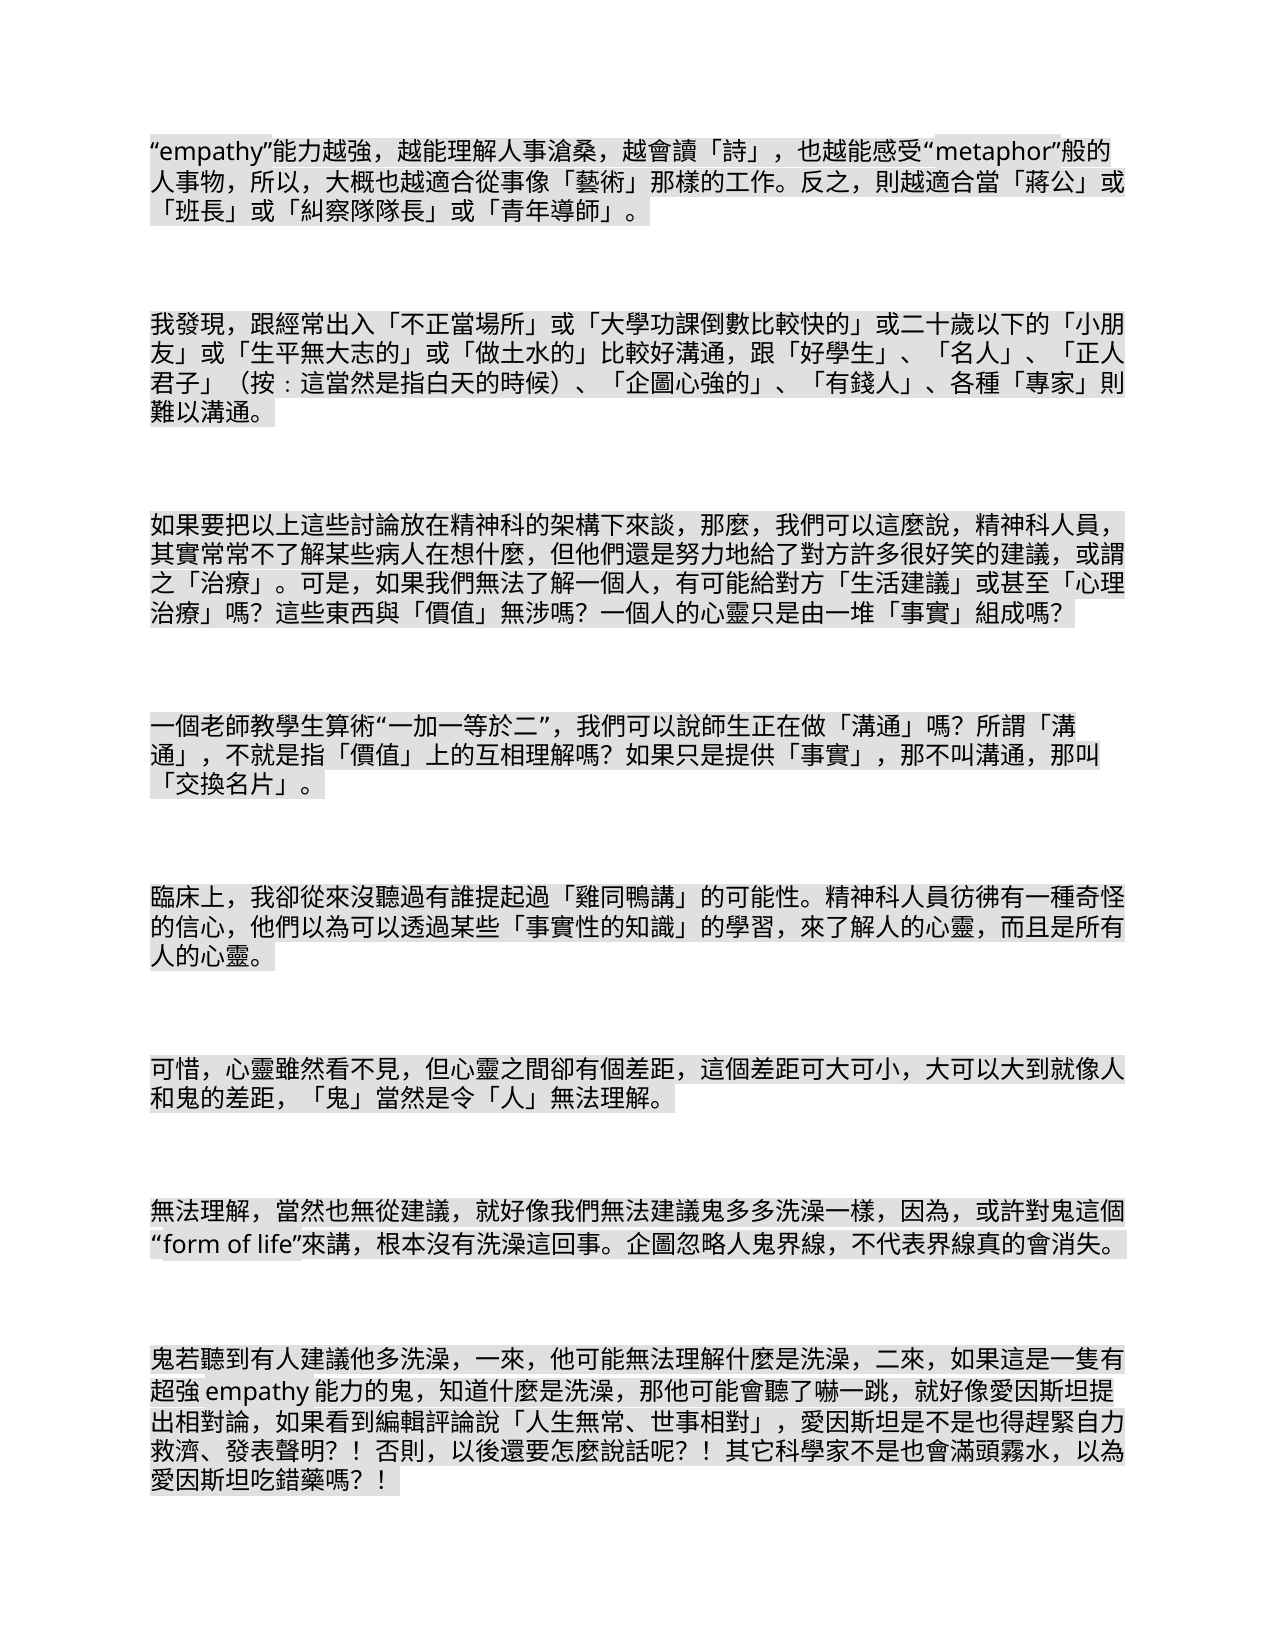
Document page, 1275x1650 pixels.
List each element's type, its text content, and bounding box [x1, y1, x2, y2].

text 我發現，跟經常出入「不正當場所」或「大學功課倒數比較快的」或二十歲以下的「小朋友」或「生平無大志的」或「做土水的」比較好溝通，跟「好學生」、「名人」、「正人君子」（按﹕這當然是指白天的時候）、「企圖心強的」、「有錢人」、各種「專家」則難以溝通。 [150, 311, 1125, 427]
text 無法理解，當然也無從建議，就好像我們無法建議鬼多多洗澡一樣，因為，或許對鬼這個“form of life”來講，根本沒有洗澡這回事。企圖忽略人鬼界線，不代表界線真的會消失。 [150, 1197, 1125, 1261]
text 一個老師教學生算術“一加一等於二”，我們可以說師生正在做「溝通」嗎？所謂「溝通」，不就是指「價值」上的互相理解嗎？如果只是提供「事實」，那不叫溝通，那叫「交換名片」。 [150, 712, 1125, 799]
text 臨床上，我卻從來沒聽過有誰提起過「雞同鴨講」的可能性。精神科人員彷彿有一種奇怪的信心，他們以為可以透過某些「事實性的知識」的學習，來了解人的心靈，而且是所有人的心靈。 [150, 883, 1125, 971]
text 如果要把以上這些討論放在精神科的架構下來談，那麼，我們可以這麼說，精神科人員，其實常常不了解某些病人在想什麼，但他們還是努力地給了對方許多很好笑的建議，或謂之「治療」。可是，如果我們無法了解一個人，有可能給對方「生活建議」或甚至「心理治療」嗎？這些東西與「價值」無涉嗎？一個人的心靈只是由一堆「事實」組成嗎？ [150, 511, 1125, 628]
text “empathy”能力越強，越能理解人事滄桑，越會讀「詩」，也越能感受“metaphor”般的人事物，所以，大概也越適合從事像「藝術」那樣的工作。反之，則越適合當「蔣公」或「班長」或「糾察隊隊長」或「青年導師」。 [150, 134, 1125, 226]
text 鬼若聽到有人建議他多洗澡，一來，他可能無法理解什麼是洗澡，二來，如果這是一隻有超強empathy能力的鬼，知道什麼是洗澡，那他可能會聽了嚇一跳，就好像愛因斯坦提出相對論，如果看到編輯評論說「人生無常、世事相對」，愛因斯坦是不是也得趕緊自力救濟、發表聲明？！否則，以後還要怎麼說話呢？！其它科學家不是也會滿頭霧水，以為愛因斯坦吃錯藥嗎？！ [150, 1345, 1125, 1496]
text 可惜，心靈雖然看不見，但心靈之間卻有個差距，這個差距可大可小，大可以大到就像人和鬼的差距，「鬼」當然是令「人」無法理解。 [150, 1055, 1125, 1113]
